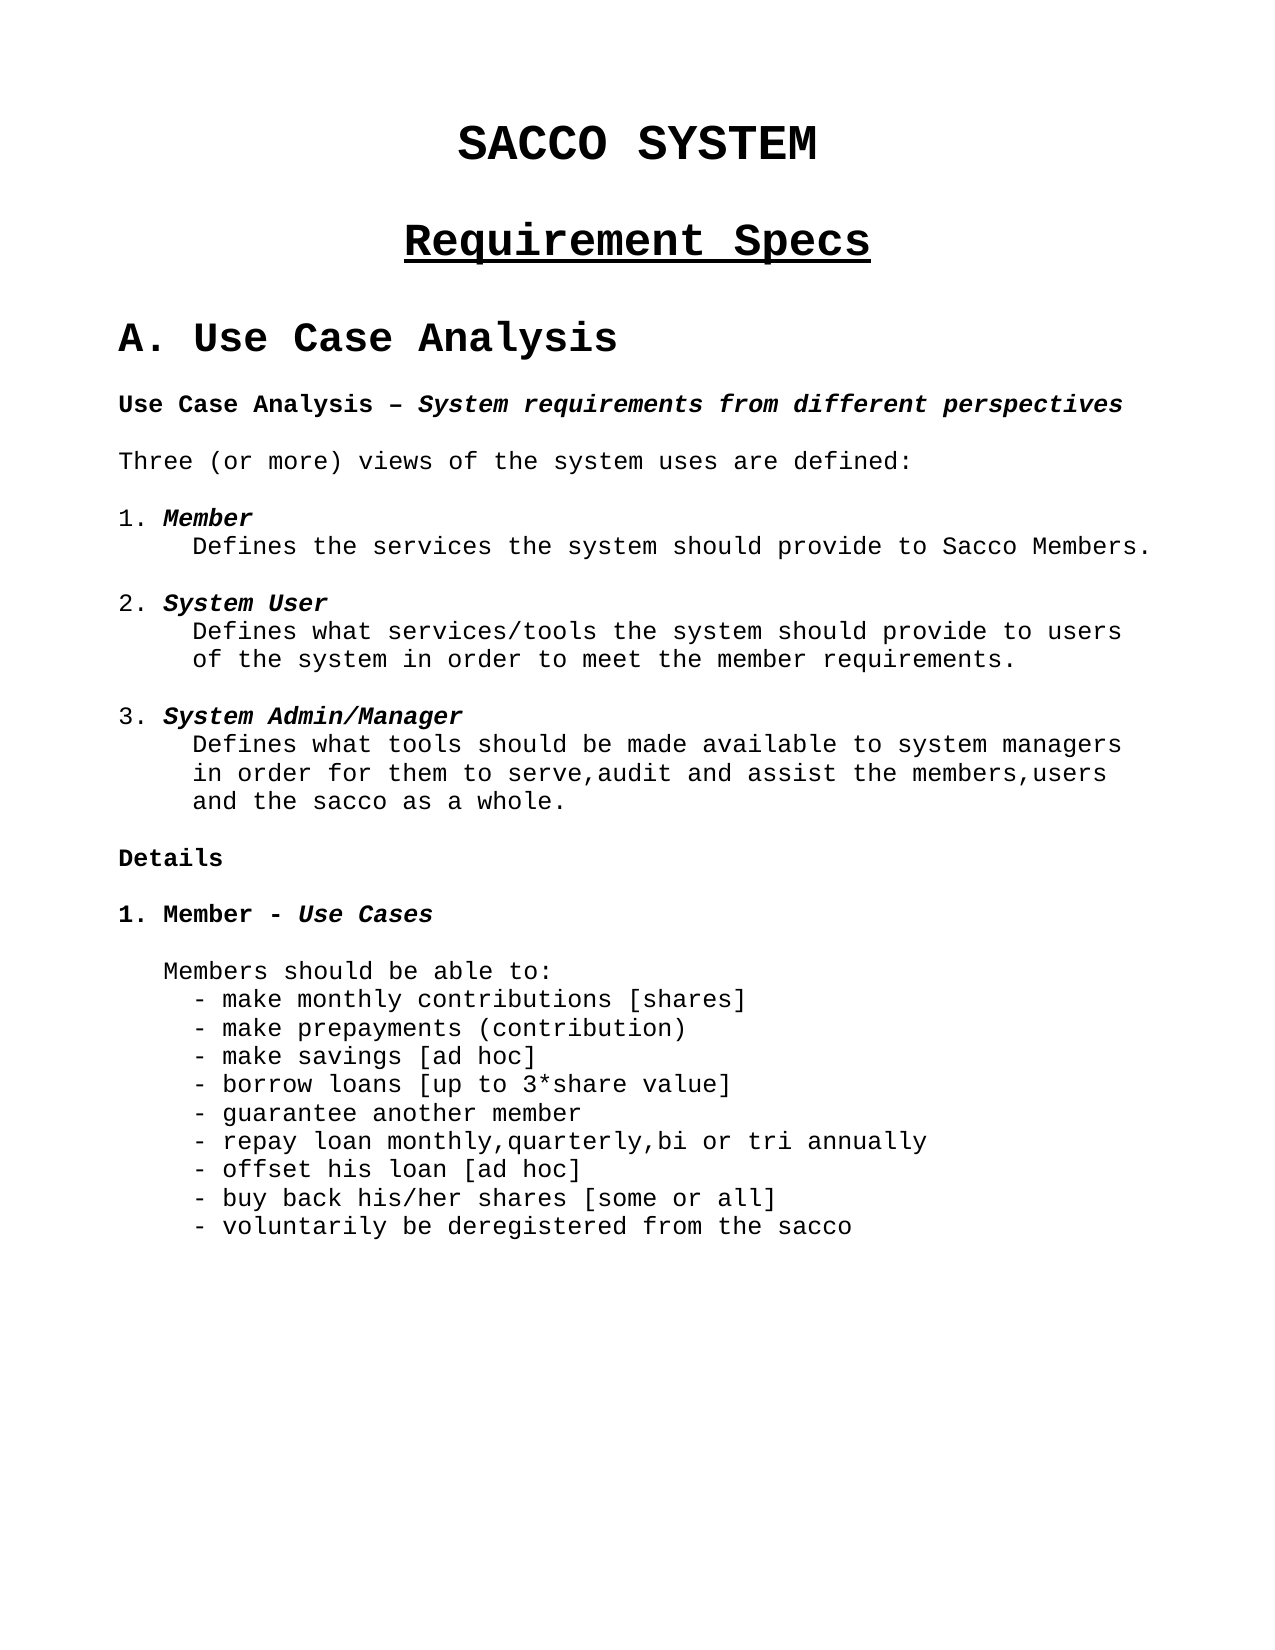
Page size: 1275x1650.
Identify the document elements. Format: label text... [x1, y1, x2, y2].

text 3. System Admin/Manager [118, 704, 1157, 732]
text - borrow loans [up to 3*share value] [118, 1072, 1157, 1100]
text - voluntarily be deregistered from the sacco [118, 1214, 1157, 1242]
text 2. System User [118, 590, 1157, 619]
text 1. Member - Use Cases [118, 902, 1157, 930]
text Defines what tools should be made available to system managers in order for them to serve,audit and assist the members,users and the sacco as a whole. [118, 732, 1157, 817]
text Three (or more) views of the system uses are defined: [118, 449, 1157, 477]
text A. Use Case Analysis [118, 316, 1157, 364]
text Details [118, 845, 1157, 874]
text - guarantee another member [118, 1100, 1157, 1129]
text - offset his loan [ad hoc] [118, 1157, 1157, 1185]
text Members should be able to: [118, 959, 1157, 987]
text - repay loan monthly,quarterly,bi or tri annually [118, 1129, 1157, 1157]
text SACCO SYSTEM [118, 118, 1157, 175]
text Defines what services/tools the system should provide to users of the system in order to meet the member requirements. [118, 619, 1157, 675]
text - buy back his/her shares [some or all] [118, 1185, 1157, 1214]
text 1. Member [118, 505, 1157, 534]
text Defines the services the system should provide to Sacco Members. [118, 534, 1157, 562]
text Use Case Analysis – System requirements from different perspectives [118, 392, 1157, 420]
text - make prepayments (contribution) [118, 1015, 1157, 1044]
text - make monthly contributions [shares] [118, 987, 1157, 1015]
text - make savings [ad hoc] [118, 1044, 1157, 1072]
text Requirement Specs [118, 217, 1157, 269]
